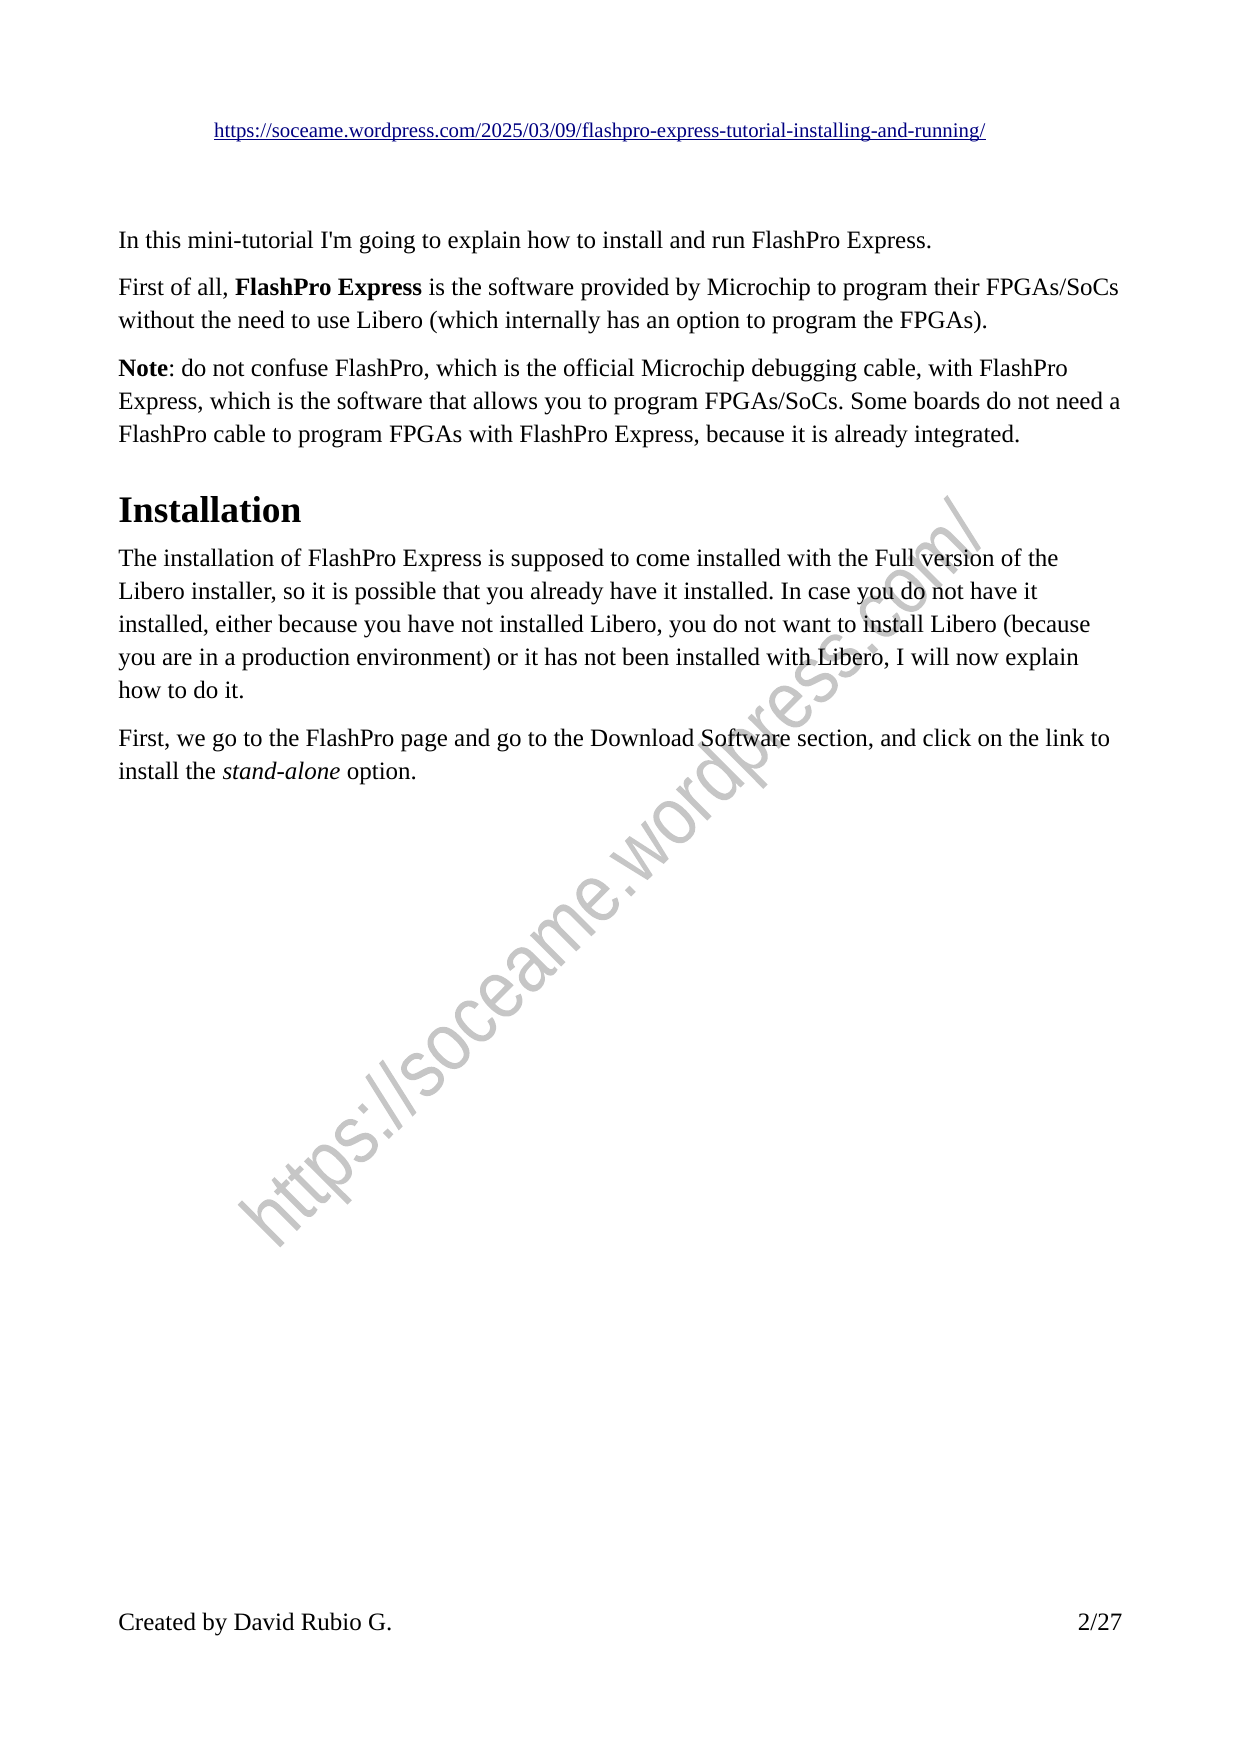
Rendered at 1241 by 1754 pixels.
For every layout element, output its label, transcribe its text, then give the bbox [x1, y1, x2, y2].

text Note: do not confuse FlashPro, which is the official Microchip debugging cable, with FlashPro Express, which is the software that allows you to program FPGAs/SoCs. Some boards do not need a FlashPro cable to program FPGAs with FlashPro Express, because it is already integrated. [118, 353, 1122, 448]
text The installation of FlashPro Express is supposed to come installed with the Full version of the Libero installer, so it is possible that you already have it installed. In case you do not have it installed, either because you have not installed Libero, you do not want to install Libero (because you are in a production environment) or it has not been installed with Libero, I will now explain how to do it. [118, 543, 1122, 704]
text First, we go to the FlashPro page and go to the Download Software section, and click on the link to install the stand-alone option. [754, 723, 1122, 784]
subtitle Installation [118, 487, 1122, 531]
text First, we go to the FlashPro page and go to the Download Software section, and click on the link to install the stand-alone option. [118, 723, 767, 784]
text First of all, FlashPro Express is the software provided by Microchip to program their FPGAs/SoCs without the need to use Libero (which internally has an option to program the FPGAs). [118, 272, 1122, 334]
text In this mini-tutorial I'm going to explain how to install and run FlashPro Express. [118, 225, 1122, 253]
